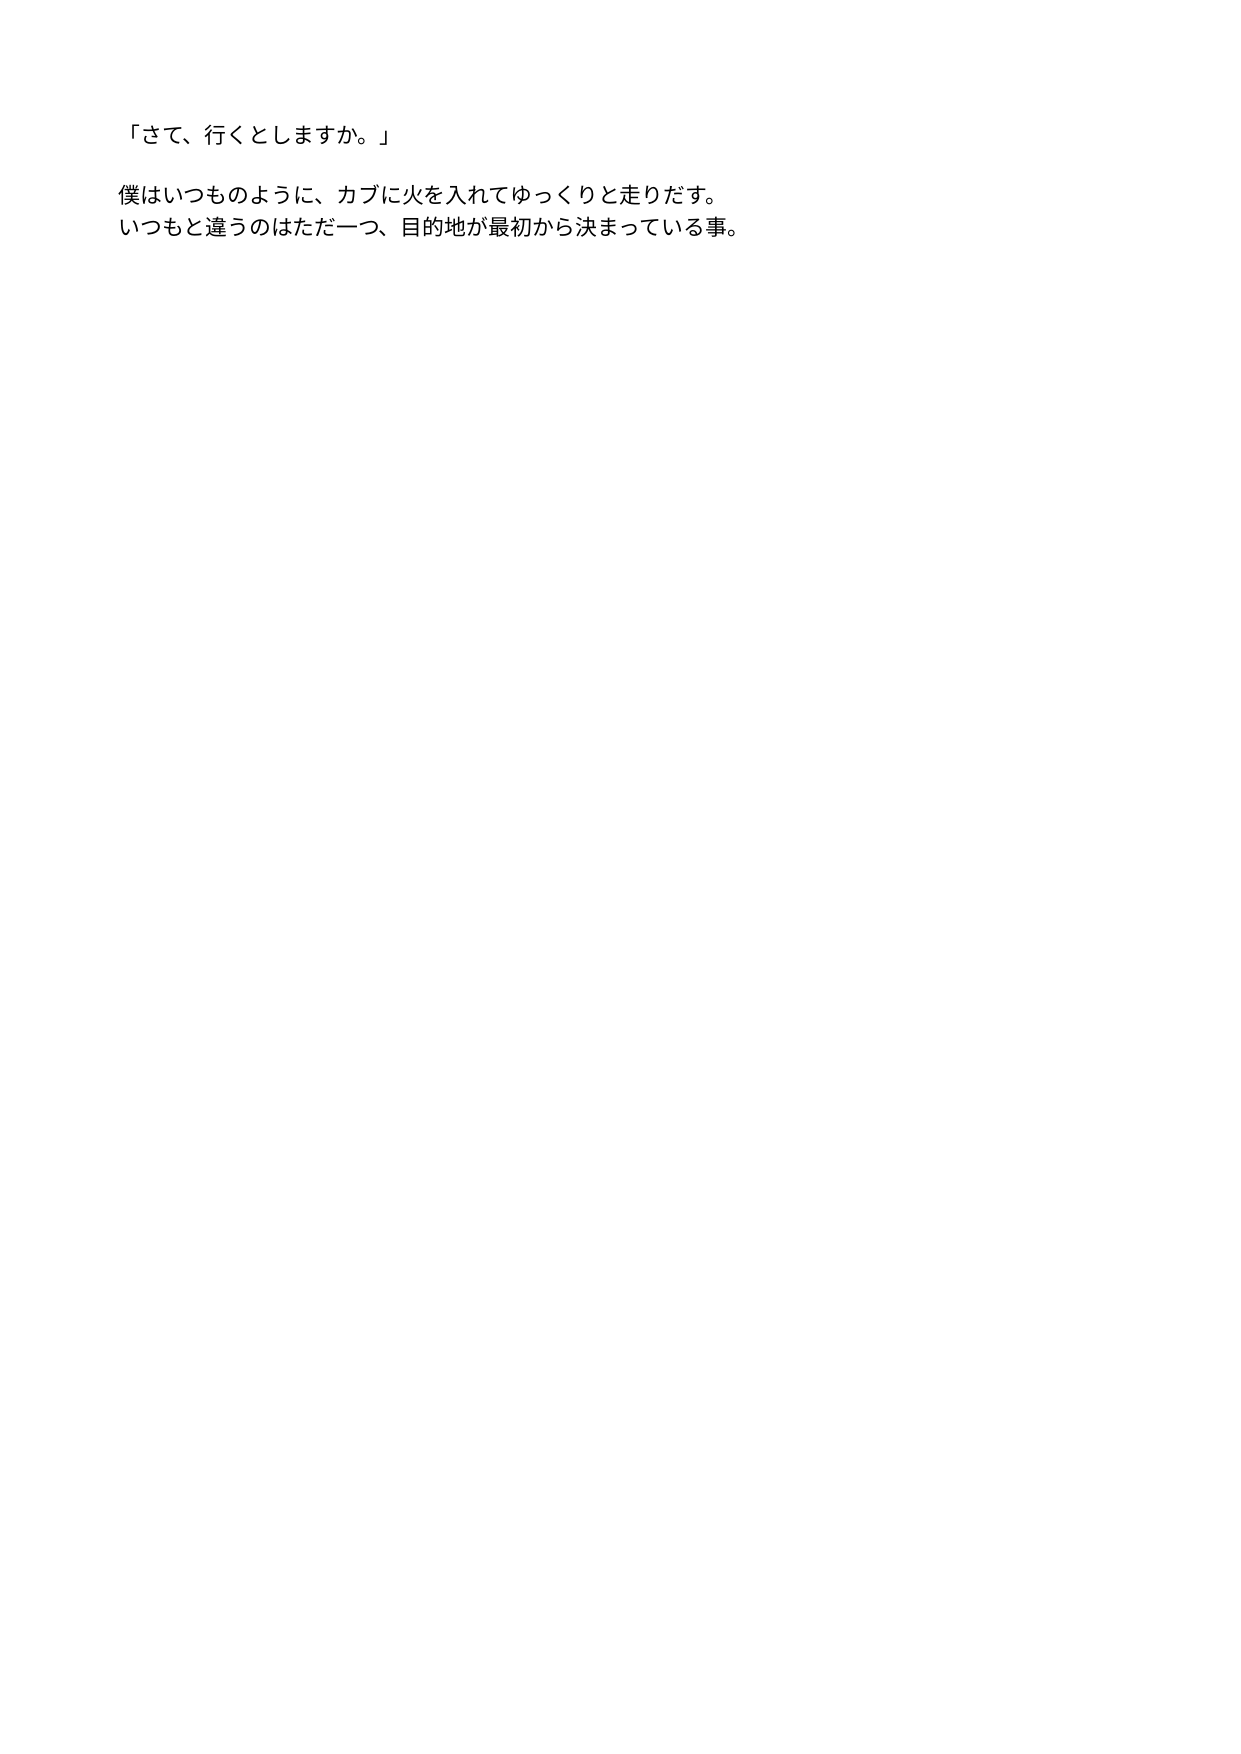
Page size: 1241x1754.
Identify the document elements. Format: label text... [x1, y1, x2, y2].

text 僕はいつものように、カブに火を入れてゆっくりと走りだす。 [118, 178, 1122, 210]
text 「さて、行くとしますか。」 [118, 118, 1122, 150]
text いつもと違うのはただ一つ、目的地が最初から決まっている事。 [118, 210, 1122, 242]
